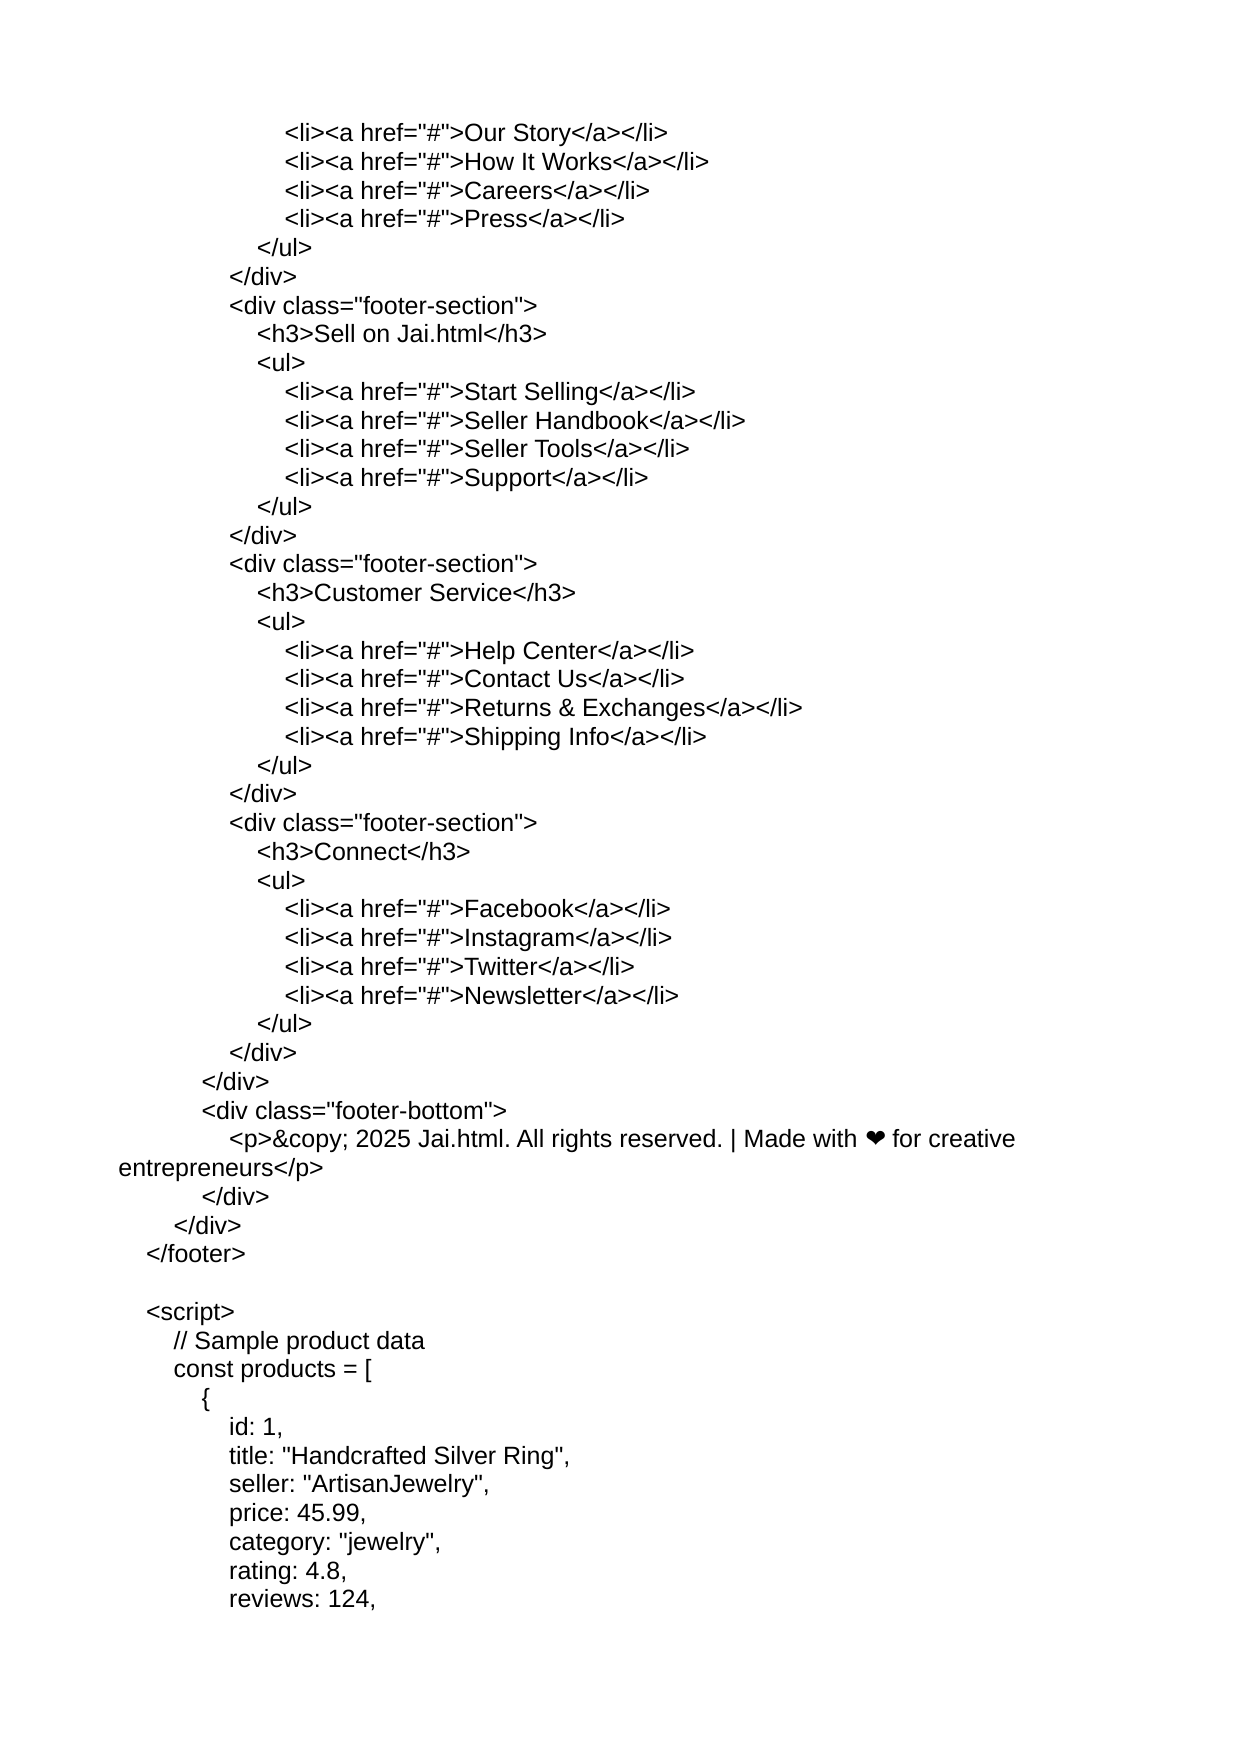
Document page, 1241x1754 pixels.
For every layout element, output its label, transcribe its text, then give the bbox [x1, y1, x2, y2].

text <li><a href="#">Help Center</a></li> [118, 636, 1122, 664]
text <ul> [118, 607, 1122, 636]
text <li><a href="#">Newsletter</a></li> [118, 981, 1122, 1009]
text price: 45.99, [118, 1498, 1122, 1527]
text title: "Handcrafted Silver Ring", [118, 1441, 1122, 1469]
text <li><a href="#">Shipping Info</a></li> [118, 722, 1122, 751]
text <li><a href="#">Instagram</a></li> [118, 923, 1122, 952]
text <li><a href="#">Seller Tools</a></li> [118, 434, 1122, 463]
text </ul> [118, 492, 1122, 521]
text <li><a href="#">Press</a></li> [118, 204, 1122, 233]
text <script> [118, 1297, 1122, 1326]
text seller: "ArtisanJewelry", [118, 1469, 1122, 1498]
text <li><a href="#">Contact Us</a></li> [118, 664, 1122, 693]
text id: 1, [118, 1412, 1122, 1441]
text <h3>Customer Service</h3> [118, 578, 1122, 607]
text <p>&copy; 2025 Jai.html. All rights reserved. | Made with ❤️ for creative entrepreneurs</p> [118, 1124, 1122, 1182]
text rating: 4.8, [118, 1556, 1122, 1584]
text const products = [ [118, 1354, 1122, 1383]
text </div> [118, 1067, 1122, 1096]
text <li><a href="#">Seller Handbook</a></li> [118, 406, 1122, 434]
text </ul> [118, 751, 1122, 779]
text </div> [118, 521, 1122, 549]
text <li><a href="#">Facebook</a></li> [118, 894, 1122, 923]
text </div> [118, 1038, 1122, 1067]
text <li><a href="#">Twitter</a></li> [118, 952, 1122, 981]
text </div> [118, 1182, 1122, 1211]
text // Sample product data [118, 1326, 1122, 1354]
text </ul> [118, 233, 1122, 262]
text <div class="footer-section"> [118, 808, 1122, 837]
text <li><a href="#">Support</a></li> [118, 463, 1122, 492]
text <h3>Sell on Jai.html</h3> [118, 319, 1122, 348]
text <h3>Connect</h3> [118, 837, 1122, 866]
text <ul> [118, 866, 1122, 894]
text <ul> [118, 348, 1122, 377]
text </footer> [118, 1239, 1122, 1268]
text </div> [118, 779, 1122, 808]
text </ul> [118, 1009, 1122, 1038]
text <li><a href="#">How It Works</a></li> [118, 147, 1122, 176]
text </div> [118, 1211, 1122, 1239]
text <div class="footer-bottom"> [118, 1096, 1122, 1124]
text { [118, 1383, 1122, 1412]
text category: "jewelry", [118, 1527, 1122, 1556]
text <li><a href="#">Our Story</a></li> [118, 118, 1122, 147]
text <div class="footer-section"> [118, 291, 1122, 319]
text </div> [118, 262, 1122, 291]
text <li><a href="#">Returns & Exchanges</a></li> [118, 693, 1122, 722]
text reviews: 124, [118, 1584, 1122, 1613]
text <li><a href="#">Start Selling</a></li> [118, 377, 1122, 406]
text <div class="footer-section"> [118, 549, 1122, 578]
text <li><a href="#">Careers</a></li> [118, 176, 1122, 204]
